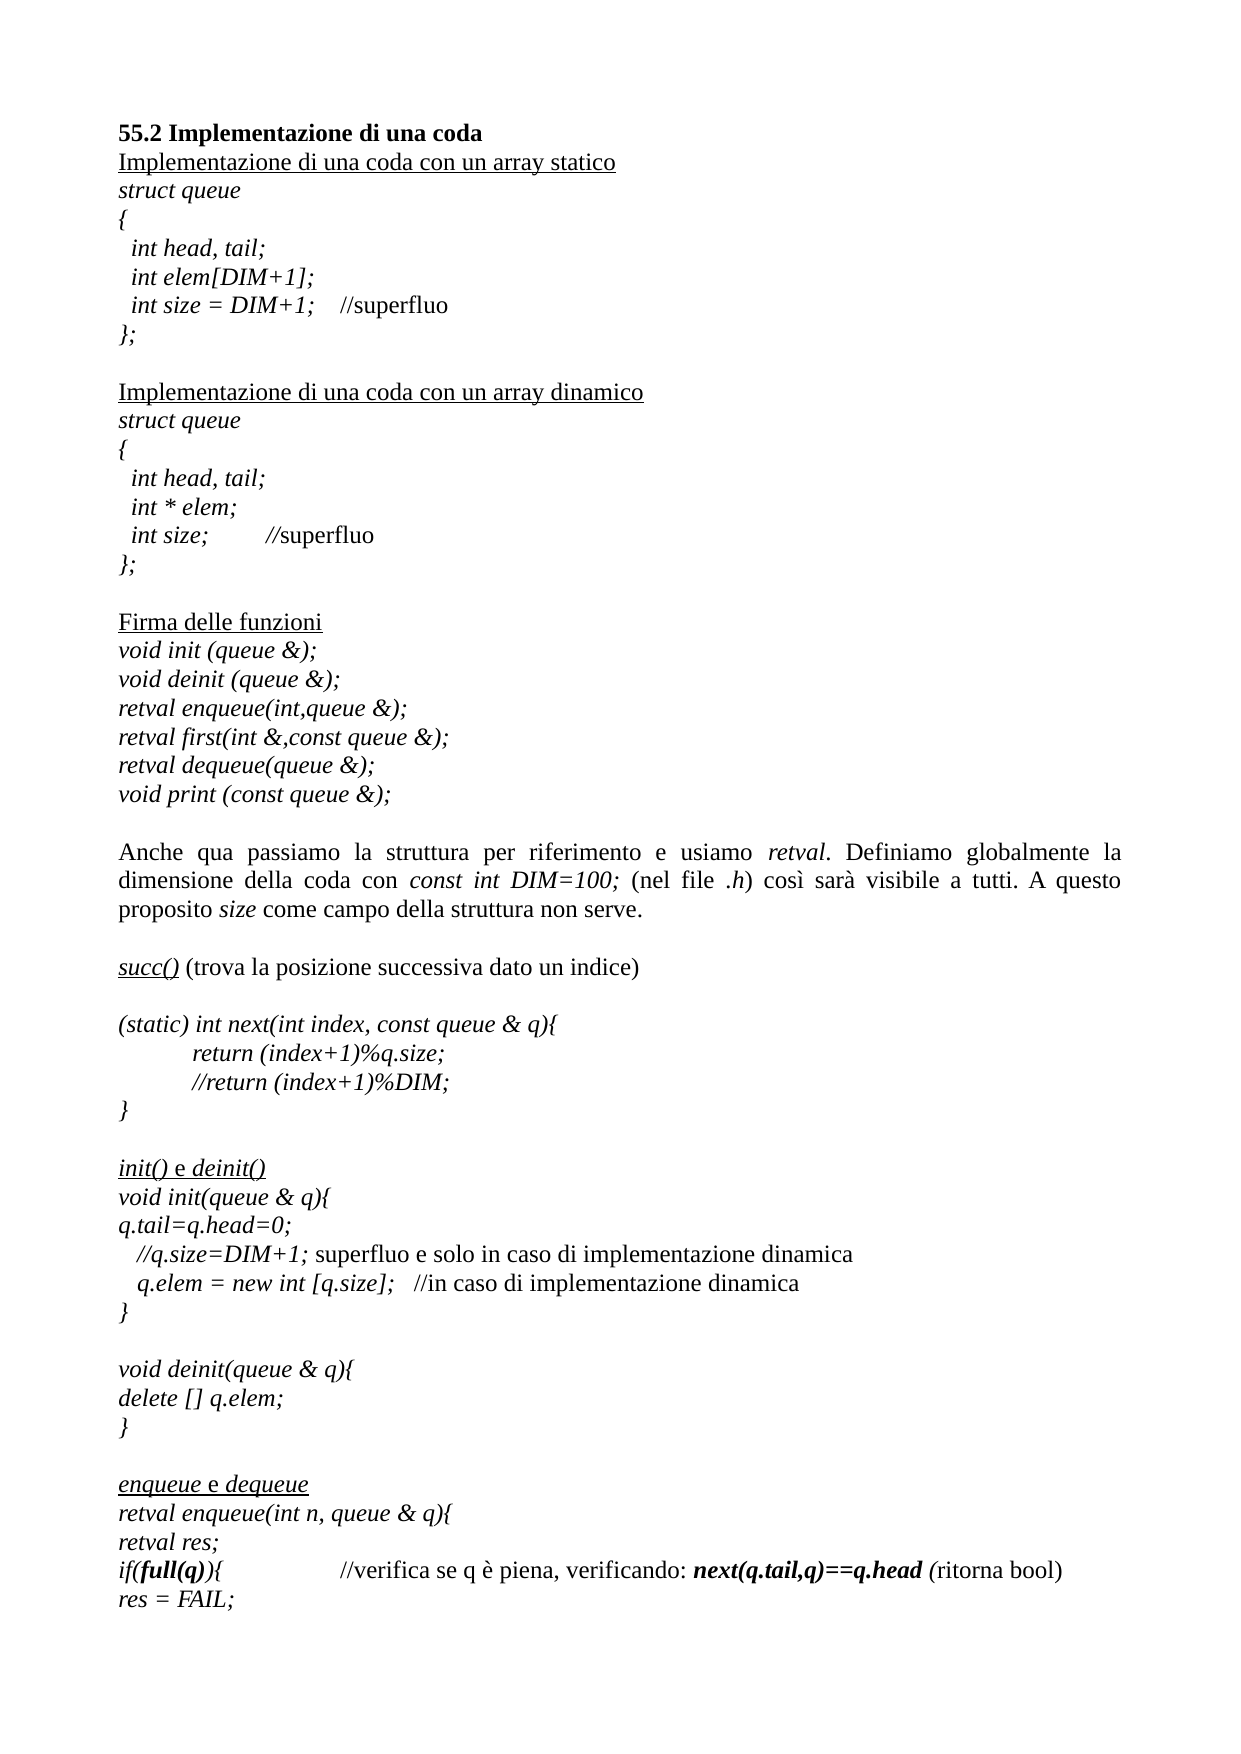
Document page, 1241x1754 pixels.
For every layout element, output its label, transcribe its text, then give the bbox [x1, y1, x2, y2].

text q.tail=q.head=0; [118, 1211, 1122, 1239]
text init() e deinit() [118, 1153, 1122, 1182]
text succ() (trova la posizione successiva dato un indice) [118, 952, 1122, 981]
text //return (index+1)%DIM; [118, 1067, 1122, 1096]
text struct queue [118, 176, 1122, 204]
text { [118, 204, 1122, 233]
text //q.size=DIM+1; superfluo e solo in caso di implementazione dinamica [118, 1239, 1122, 1268]
text } [118, 1412, 1122, 1441]
text void deinit (queue &); [118, 664, 1122, 693]
text void init (queue &); [118, 636, 1122, 664]
text Anche qua passiamo la struttura per riferimento e usiamo retval. Definiamo globalmente la dimensione della coda con const int DIM=100; (nel file .h) così sarà visibile a tutti. A questo proposito size come campo della struttura non serve. [118, 837, 1122, 923]
text void deinit(queue & q){ [118, 1354, 1122, 1383]
text int elem[DIM+1]; [118, 262, 1122, 291]
text struct queue [118, 406, 1122, 434]
text Implementazione di una coda con un array statico [118, 147, 1122, 176]
text } [118, 1096, 1122, 1124]
text }; [118, 549, 1122, 578]
text return (index+1)%q.size; [118, 1038, 1122, 1067]
text Firma delle funzioni [118, 607, 1122, 636]
text int * elem; [118, 492, 1122, 521]
text retval dequeue(queue &); [118, 751, 1122, 779]
text void init(queue & q){ [118, 1182, 1122, 1211]
text (static) int next(int index, const queue & q){ [118, 1009, 1122, 1038]
text res = FAIL; [118, 1584, 1122, 1613]
text int size = DIM+1; //superfluo [118, 291, 1122, 319]
text q.elem = new int [q.size]; //in caso di implementazione dinamica [118, 1268, 1122, 1297]
text } [118, 1297, 1122, 1326]
text retval first(int &,const queue &); [118, 722, 1122, 751]
text }; [118, 319, 1122, 348]
text Implementazione di una coda con un array dinamico [118, 377, 1122, 406]
text retval enqueue(int n, queue & q){ [118, 1498, 1122, 1527]
text int head, tail; [118, 233, 1122, 262]
text int size; //superfluo [118, 521, 1122, 549]
text enqueue e dequeue [118, 1469, 1122, 1498]
text retval res; [118, 1527, 1122, 1556]
text if(full(q)){ //verifica se q è piena, verificando: next(q.tail,q)==q.head (ritorna bool) [118, 1556, 1122, 1584]
text int head, tail; [118, 463, 1122, 492]
text delete [] q.elem; [118, 1383, 1122, 1412]
text retval enqueue(int,queue &); [118, 693, 1122, 722]
text { [118, 434, 1122, 463]
text 55.2 Implementazione di una coda [118, 118, 1122, 147]
text void print (const queue &); [118, 779, 1122, 808]
